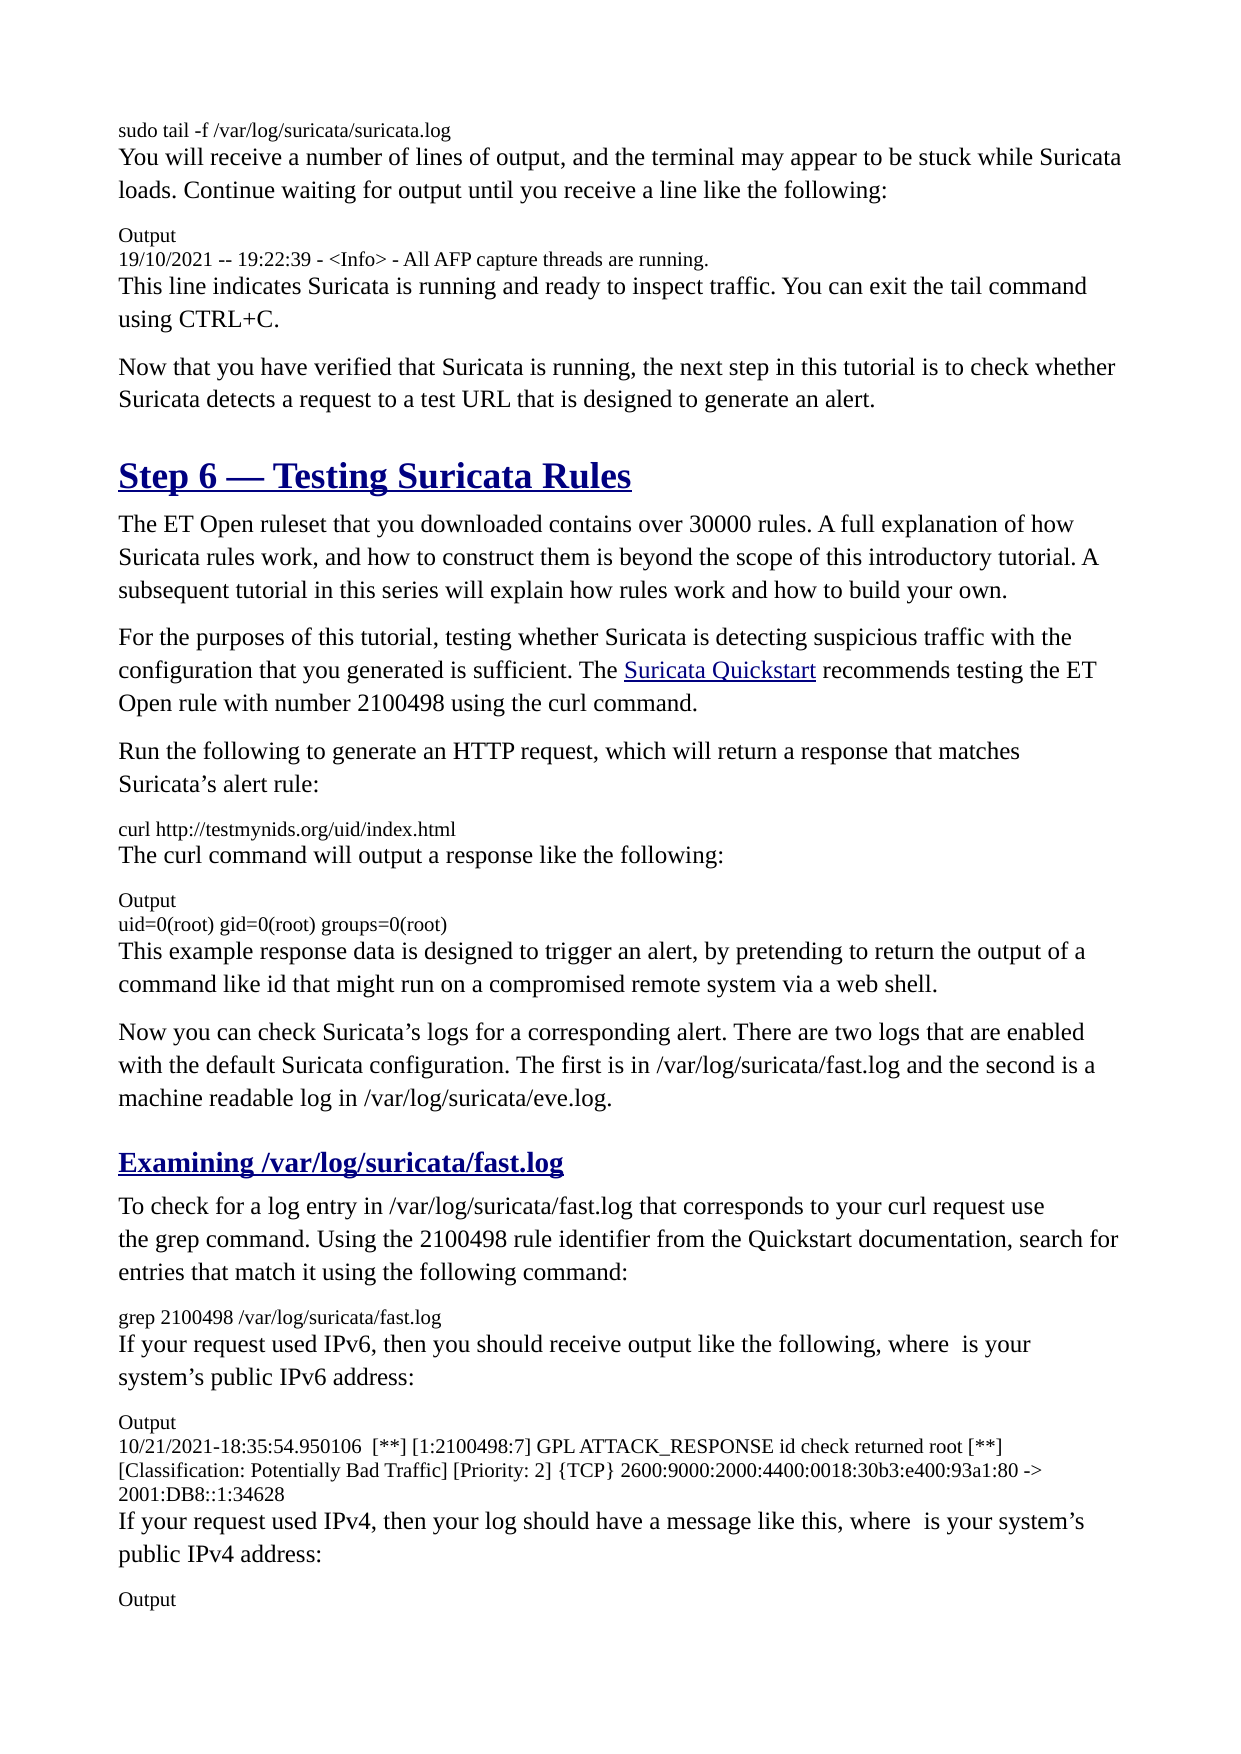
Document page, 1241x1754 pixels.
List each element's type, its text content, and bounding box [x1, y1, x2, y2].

text Now that you have verified that Suricata is running, the next step in this tutorial is to check whether Suricata detects a request to a test URL that is designed to generate an alert. [118, 352, 1122, 413]
text If your request used IPv4, then your log should have a message like this, where is your system’s public IPv4 address: [118, 1506, 1122, 1568]
text 10/21/2021-18:35:54.950106 [**] [1:2100498:7] GPL ATTACK_RESPONSE id check returned root [**] [Classification: Potentially Bad Traffic] [Priority: 2] {TCP} 2600:9000:2000:4400:0018:30b3:e400:93a1:80 -> 2001:DB8::1:34628 [118, 1434, 1122, 1506]
text curl http://testmynids.org/uid/index.html [118, 817, 1122, 841]
text To check for a log entry in /var/log/suricata/fast.log that corresponds to your curl request use the grep command. Using the 2100498 rule identifier from the Quickstart documentation, search for entries that match it using the following command: [118, 1191, 1122, 1286]
text If your request used IPv6, then you should receive output like the following, where is your system’s public IPv6 address: [118, 1329, 1122, 1391]
text Run the following to generate an HTTP request, which will return a response that matches Suricata’s alert rule: [118, 736, 1122, 798]
subtitle Examining /var/log/suricata/fast.log [118, 1145, 1122, 1179]
text Now you can check Suricata’s logs for a corresponding alert. There are two logs that are enabled with the default Suricata configuration. The first is in /var/log/suricata/fast.log and the second is a machine readable log in /var/log/suricata/eve.log. [118, 1017, 1122, 1112]
text This example response data is designed to trigger an alert, by pretending to return the output of a command like id that might run on a compromised remote system via a web shell. [118, 936, 1122, 998]
text You will receive a number of lines of output, and the terminal may appear to be stuck while Suricata loads. Continue waiting for output until you receive a line like the following: [118, 142, 1122, 204]
text For the purposes of this tutorial, testing whether Suricata is detecting suspicious traffic with the configuration that you generated is sufficient. The Suricata Quickstart recommends testing the ET Open rule with number 2100498 using the curl command. [118, 622, 1122, 717]
subtitle Step 6 — Testing Suricata Rules [118, 453, 1122, 496]
text Output [118, 1586, 1122, 1611]
text The ET Open ruleset that you downloaded contains over 30000 rules. A full explanation of how Suricata rules work, and how to construct them is beyond the scope of this introductory tutorial. A subsequent tutorial in this series will explain how rules work and how to build your own. [118, 509, 1122, 603]
text sudo tail -f /var/log/suricata/suricata.log [118, 118, 1122, 142]
text Output [118, 1409, 1122, 1434]
text Output [118, 888, 1122, 912]
text This line indicates Suricata is running and ready to inspect traffic. You can exit the tail command using CTRL+C. [118, 271, 1122, 333]
text 19/10/2021 -- 19:22:39 - <Info> - All AFP capture threads are running. [118, 247, 1122, 271]
text Output [118, 223, 1122, 247]
text The curl command will output a response like the following: [118, 841, 1122, 869]
text grep 2100498 /var/log/suricata/fast.log [118, 1305, 1122, 1329]
text uid=0(root) gid=0(root) groups=0(root) [118, 912, 1122, 936]
